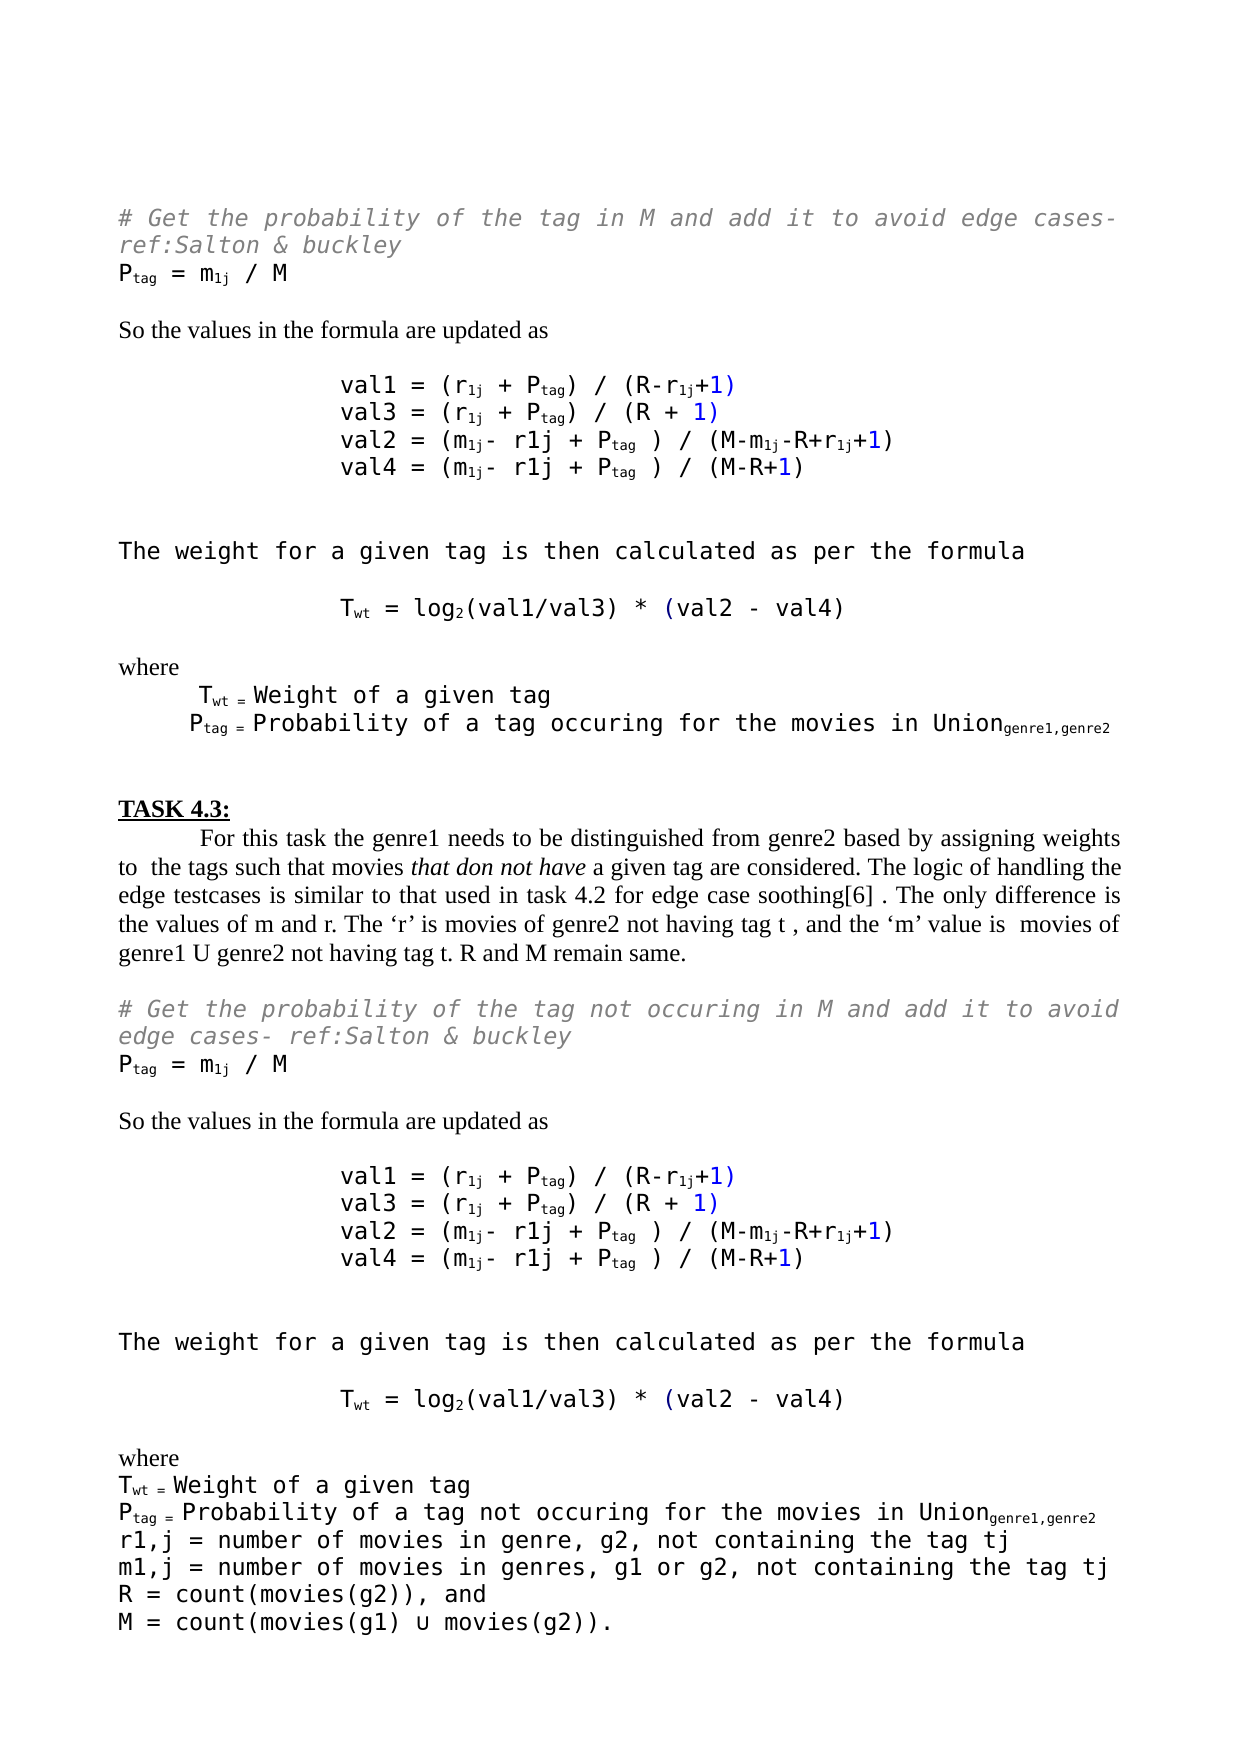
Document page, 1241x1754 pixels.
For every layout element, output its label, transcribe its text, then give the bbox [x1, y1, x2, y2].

text The weight for a given tag is then calculated as per the formula [118, 1329, 1122, 1356]
text val1 = (r1j + Ptag) / (R-r1j+1) [118, 1162, 1122, 1190]
text Ptag = Probability of a tag occuring for the movies in Uniongenre1,genre2 [118, 709, 1122, 737]
text val2 = (m1j- r1j + Ptag ) / (M-m1j-R+r1j+1) [118, 426, 1122, 454]
text So the values in the formula are updated as [118, 1106, 1122, 1135]
text Twt = log2(val1/val3) * (val2 - val4) [118, 1386, 1122, 1413]
text Ptag = Probability of a tag not occuring for the movies in Uniongenre1,genre2 [118, 1499, 1122, 1526]
text R = count(movies(g2)), and [118, 1581, 1122, 1608]
text val3 = (r1j + Ptag) / (R + 1) [118, 1190, 1122, 1217]
text Ptag = m1j / M [118, 1050, 1122, 1078]
text For this task the genre1 needs to be distinguished from genre2 based by assigning weights to the tags such that movies that don not have a given tag are considered. The logic of handling the edge testcases is similar to that used in task 4.2 for edge case soothing[6] . The only difference is the values of m and r. The ‘r’ is movies of genre2 not having tag t , and the ‘m’ value is movies of genre1 U genre2 not having tag t. R and M remain same. [118, 823, 1122, 967]
text # Get the probability of the tag not occuring in M and add it to avoid edge cases- ref:Salton & buckley [118, 995, 1122, 1050]
text val3 = (r1j + Ptag) / (R + 1) [118, 399, 1122, 426]
text val4 = (m1j- r1j + Ptag ) / (M-R+1) [118, 1245, 1122, 1272]
text r1,j = number of movies in genre, g2, not containing the tag tj [118, 1526, 1122, 1554]
text m1,j = number of movies in genres, g1 or g2, not containing the tag tj [118, 1554, 1122, 1581]
text val4 = (m1j- r1j + Ptag ) / (M-R+1) [118, 454, 1122, 481]
text The weight for a given tag is then calculated as per the formula [118, 538, 1122, 565]
text Twt = log2(val1/val3) * (val2 - val4) [118, 595, 1122, 622]
text val1 = (r1j + Ptag) / (R-r1j+1) [118, 371, 1122, 399]
text Twt = Weight of a given tag [118, 680, 1122, 709]
text where [118, 652, 1122, 680]
text TASK 4.3: [118, 794, 1122, 823]
text M = count(movies(g1) ∪ movies(g2)). [118, 1608, 1122, 1636]
text Twt = Weight of a given tag [118, 1471, 1122, 1499]
text # Get the probability of the tag in M and add it to avoid edge cases- ref:Salton & buckley [118, 204, 1122, 259]
text So the values in the formula are updated as [118, 315, 1122, 344]
text val2 = (m1j- r1j + Ptag ) / (M-m1j-R+r1j+1) [118, 1217, 1122, 1245]
text Ptag = m1j / M [118, 259, 1122, 287]
text where [118, 1443, 1122, 1471]
